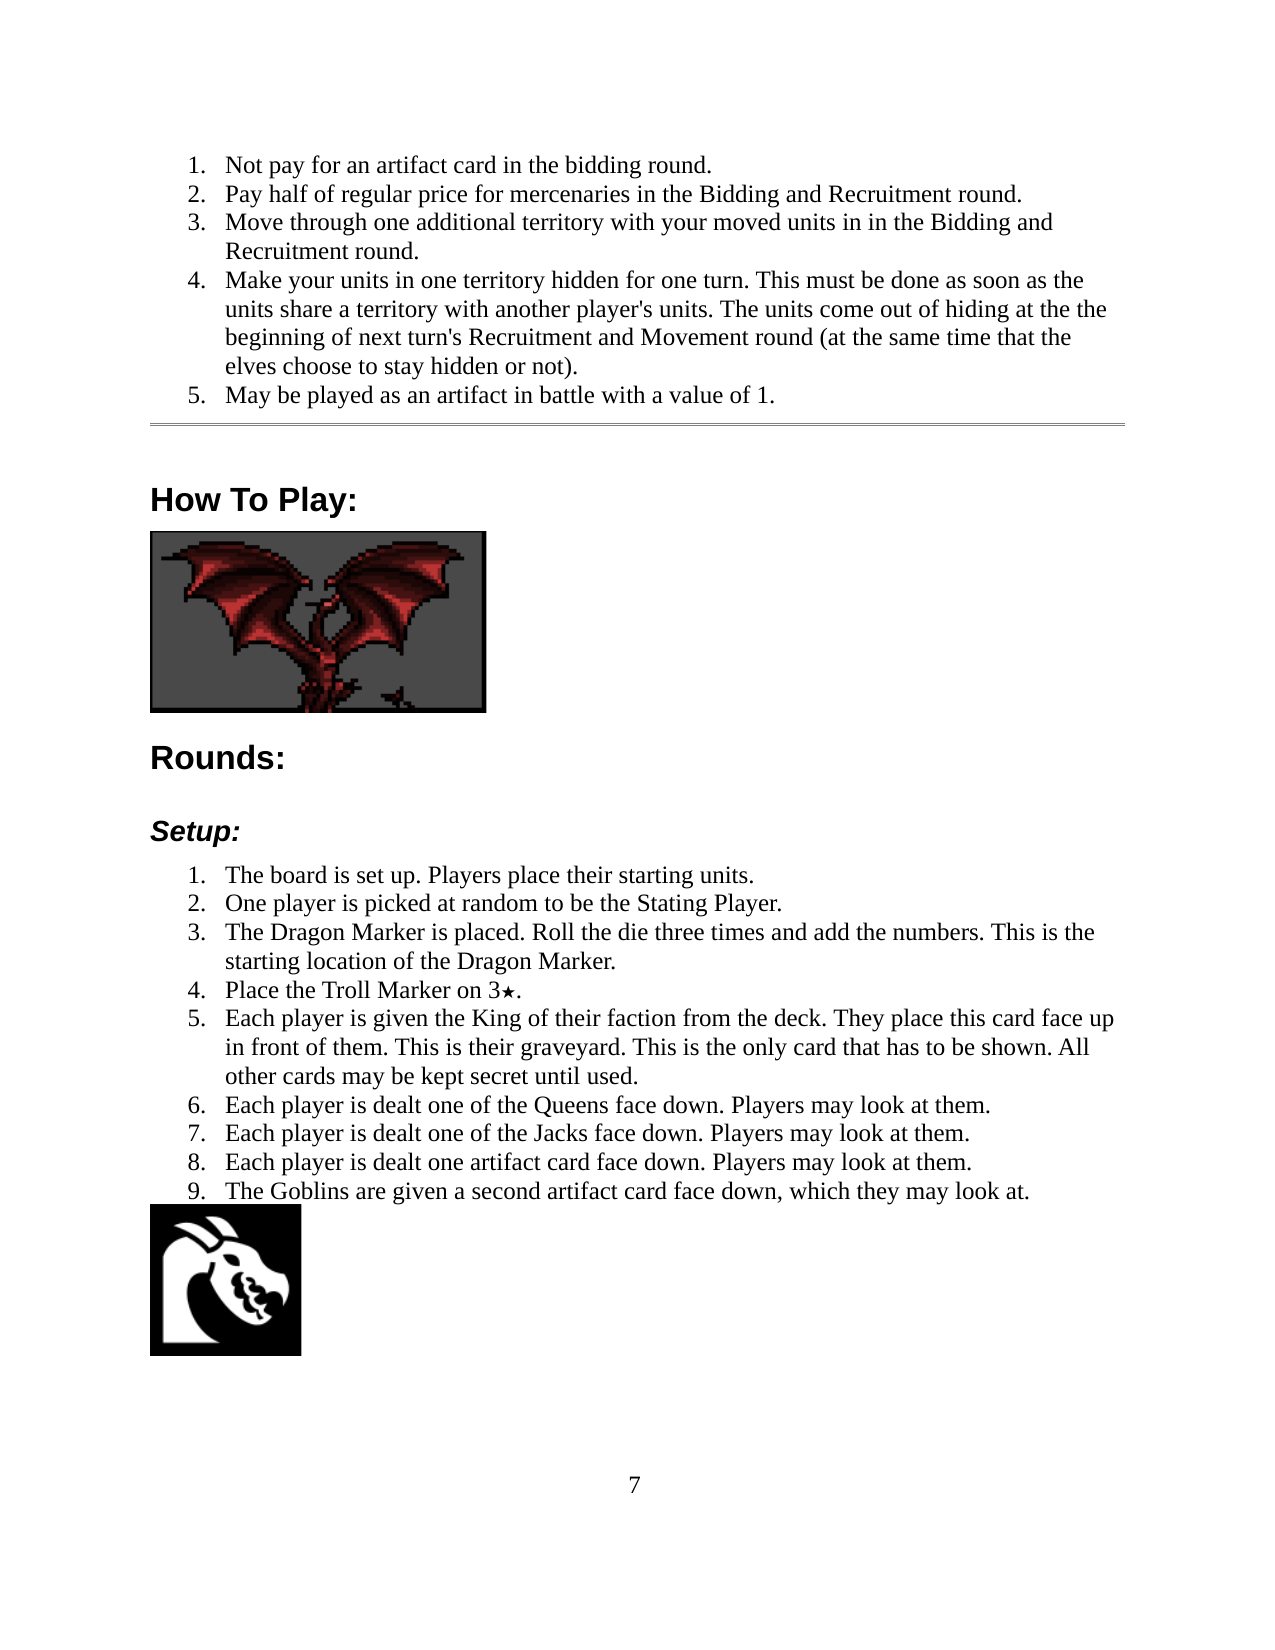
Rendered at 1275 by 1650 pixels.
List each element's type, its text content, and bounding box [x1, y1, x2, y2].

subtitle How To Play: [150, 480, 1125, 518]
list The board is set up. Players place their starting units. [187, 860, 1125, 888]
list One player is picked at random to be the Stating Player. [187, 888, 1125, 917]
picture [150, 1204, 302, 1356]
list Place the Troll Marker on 3★. [187, 975, 1125, 1003]
list Move through one additional territory with your moved units in in the Bidding and Recruitment round. [187, 207, 1125, 265]
list Not pay for an artifact card in the bidding round. [187, 150, 1125, 179]
list May be played as an artifact in battle with a value of 1. [187, 380, 1125, 409]
subtitle Setup: [150, 814, 1125, 847]
list Make your units in one territory hidden for one turn. This must be done as soon as the units share a territory with another player's units. The units come out of hiding at the the beginning of next turn's Recruitment and Movement round (at the same time that the elves choose to stay hidden or not). [187, 265, 1125, 380]
list Each player is given the King of their faction from the deck. They place this card face up in front of them. This is their graveyard. This is the only card that has to be shown. All other cards may be kept secret until used. [187, 1003, 1125, 1090]
list The Dragon Marker is placed. Roll the die three times and add the numbers. This is the starting location of the Dragon Marker. [187, 917, 1125, 975]
list Each player is dealt one of the Queens face down. Players may look at them. [187, 1090, 1125, 1118]
list Pay half of regular price for mercenaries in the Bidding and Recruitment round. [187, 179, 1125, 207]
list Each player is dealt one of the Jacks face down. Players may look at them. [187, 1118, 1125, 1147]
subtitle Rounds: [150, 738, 1125, 776]
picture [150, 531, 487, 713]
list Each player is dealt one artifact card face down. Players may look at them. [187, 1147, 1125, 1176]
list The Goblins are given a second artifact card face down, which they may look at. [187, 1176, 1125, 1205]
